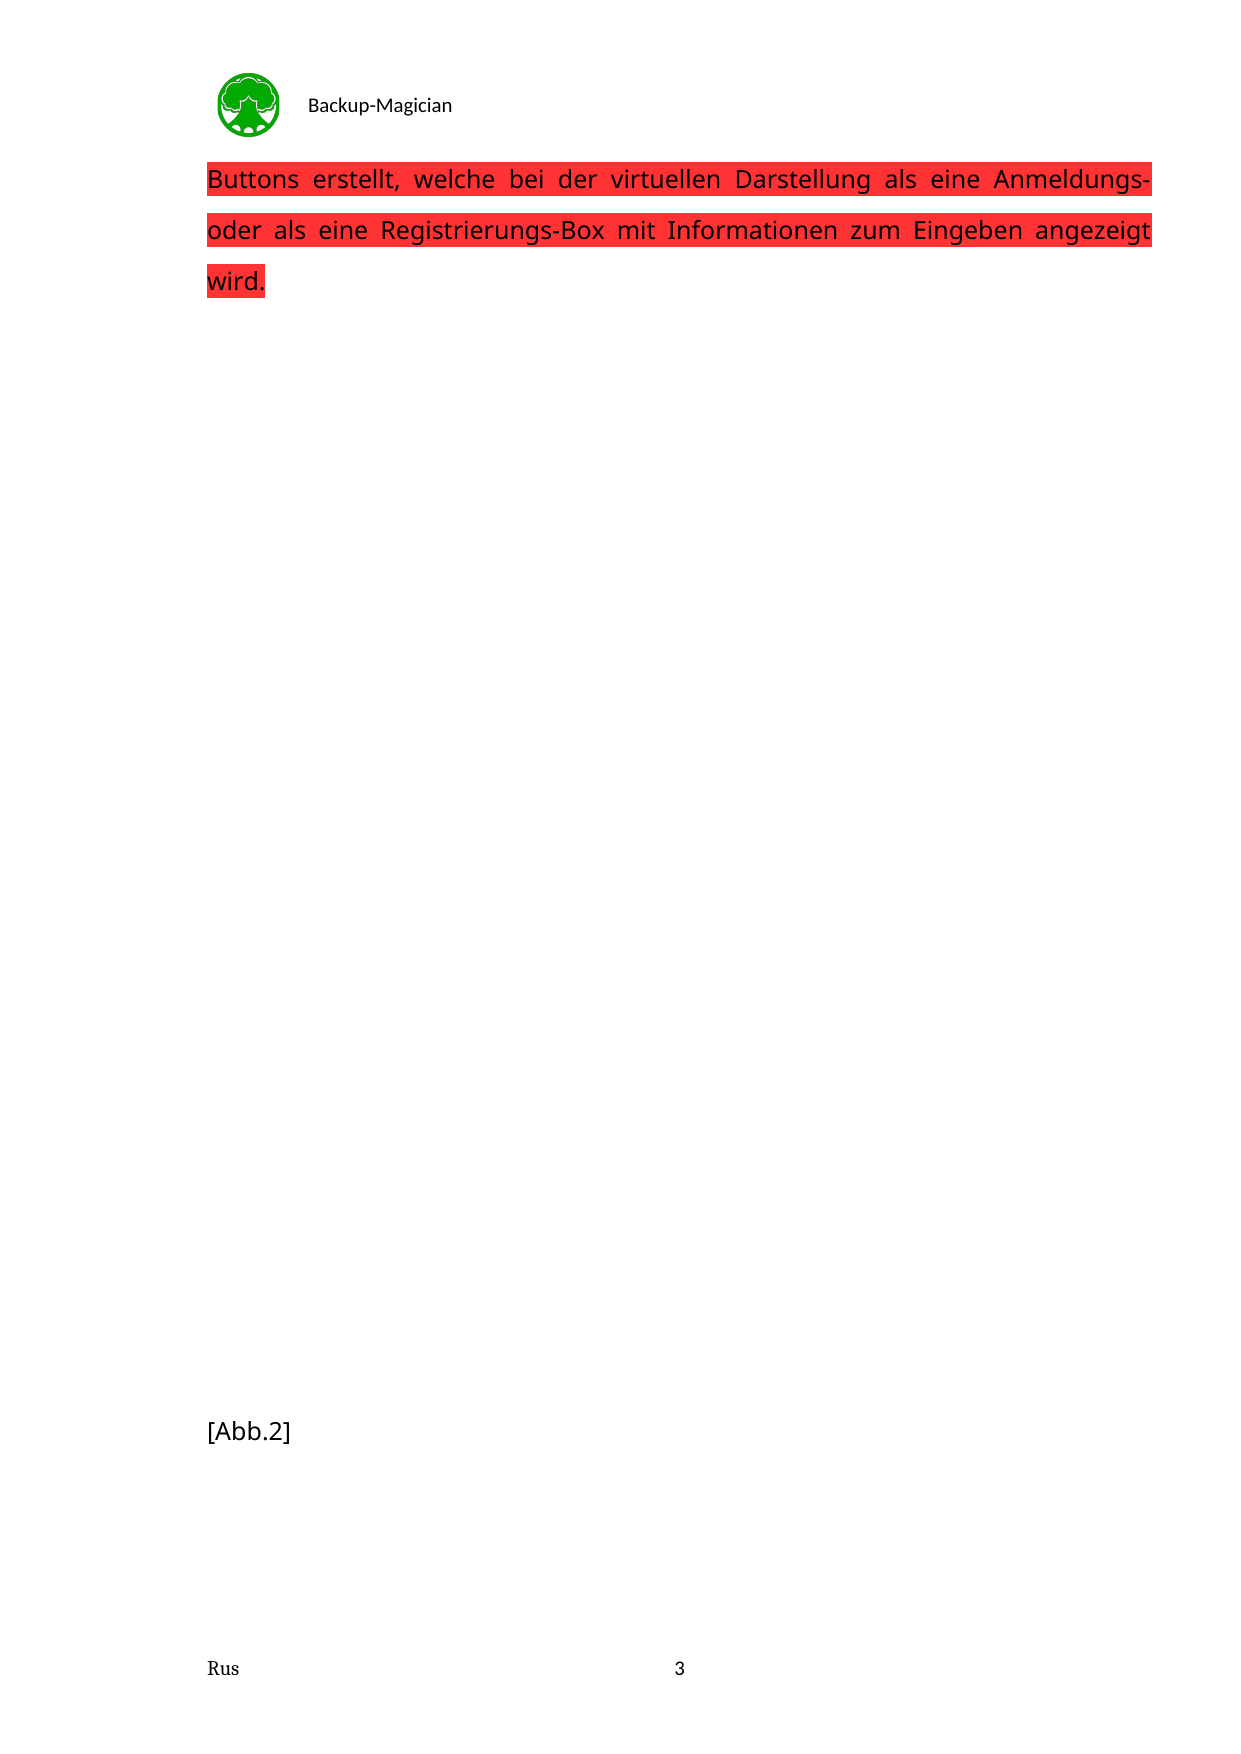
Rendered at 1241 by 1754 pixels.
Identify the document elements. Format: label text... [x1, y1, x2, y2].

text Buttons erstellt, welche bei der virtuellen Darstellung als eine Anmeldungs- oder als eine Registrierungs-Box mit Informationen zum Eingeben angezeigt wird. [207, 162, 1152, 298]
picture [217, 73, 280, 137]
text [Abb.2] [207, 1414, 1152, 1448]
